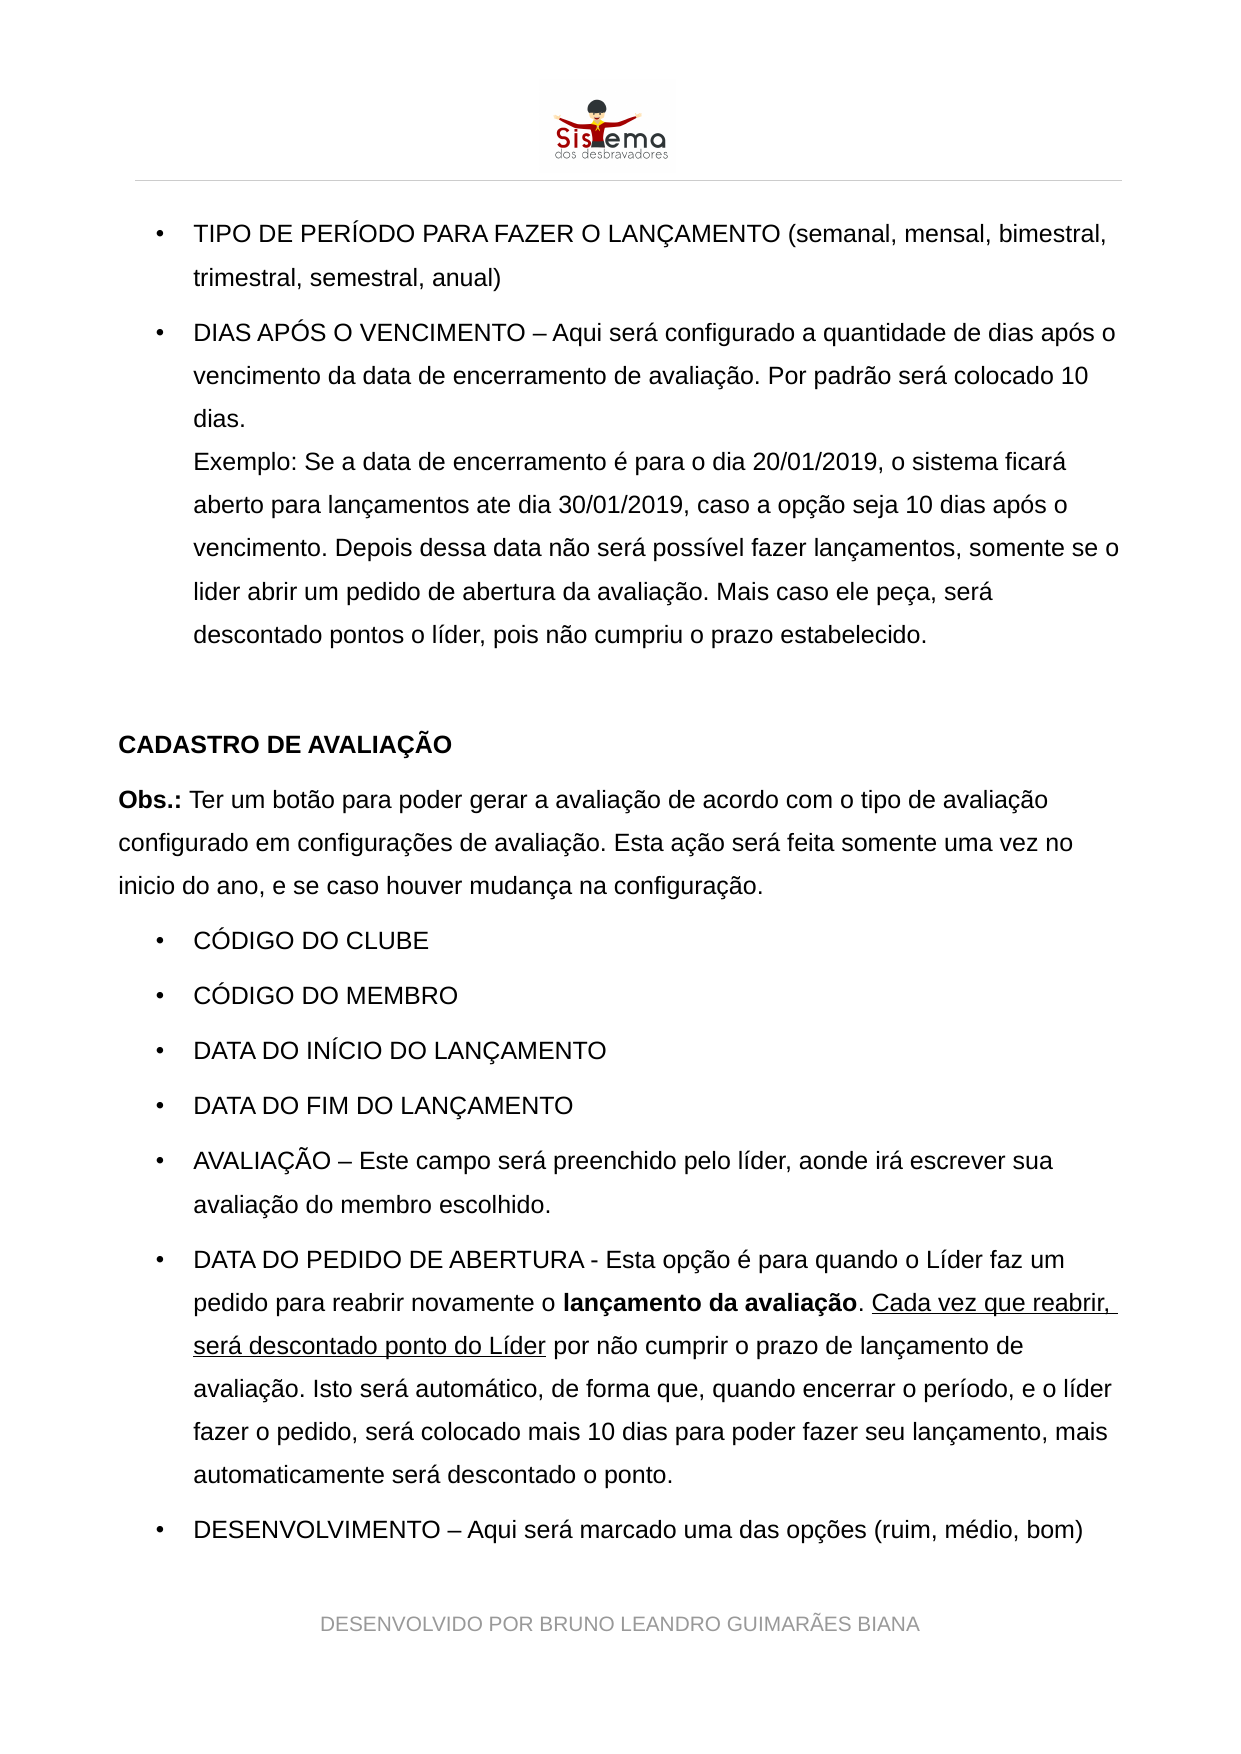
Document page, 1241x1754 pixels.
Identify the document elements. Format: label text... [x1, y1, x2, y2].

list CÓDIGO DO MEMBRO [156, 981, 1122, 1010]
text CADASTRO DE AVALIAÇÃO [118, 730, 1122, 758]
list DATA DO FIM DO LANÇAMENTO [156, 1091, 1122, 1120]
text Obs.: Ter um botão para poder gerar a avaliação de acordo com o tipo de avaliação configurado em configurações de avaliação. Esta ação será feita somente uma vez no inicio do ano, e se caso houver mudança na configuração. [118, 785, 1122, 900]
list DIAS APÓS O VENCIMENTO – Aqui será configurado a quantidade de dias após o vencimento da data de encerramento de avaliação. Por padrão será colocado 10 dias. Exemplo: Se a data de encerramento é para o dia 20/01/2019, o sistema ficará aberto para lançamentos ate dia 30/01/2019, caso a opção seja 10 dias após o vencimento. Depois dessa data não será possível fazer lançamentos, somente se o lider abrir um pedido de abertura da avaliação. Mais caso ele peça, será descontado pontos o líder, pois não cumpriu o prazo estabelecido. [156, 318, 1122, 648]
list DATA DO INÍCIO DO LANÇAMENTO [156, 1036, 1122, 1065]
list DESENVOLVIMENTO – Aqui será marcado uma das opções (ruim, médio, bom) [156, 1515, 1122, 1544]
picture [538, 79, 677, 173]
list AVALIAÇÃO – Este campo será preenchido pelo líder, aonde irá escrever sua avaliação do membro escolhido. [156, 1146, 1122, 1218]
list DATA DO PEDIDO DE ABERTURA - Esta opção é para quando o Líder faz um pedido para reabrir novamente o lançamento da avaliação. Cada vez que reabrir, será descontado ponto do Líder por não cumprir o prazo de lançamento de avaliação. Isto será automático, de forma que, quando encerrar o período, e o líder fazer o pedido, será colocado mais 10 dias para poder fazer seu lançamento, mais automaticamente será descontado o ponto. [156, 1244, 1122, 1489]
list TIPO DE PERÍODO PARA FAZER O LANÇAMENTO (semanal, mensal, bimestral, trimestral, semestral, anual) [156, 219, 1122, 291]
list CÓDIGO DO CLUBE [156, 926, 1122, 955]
